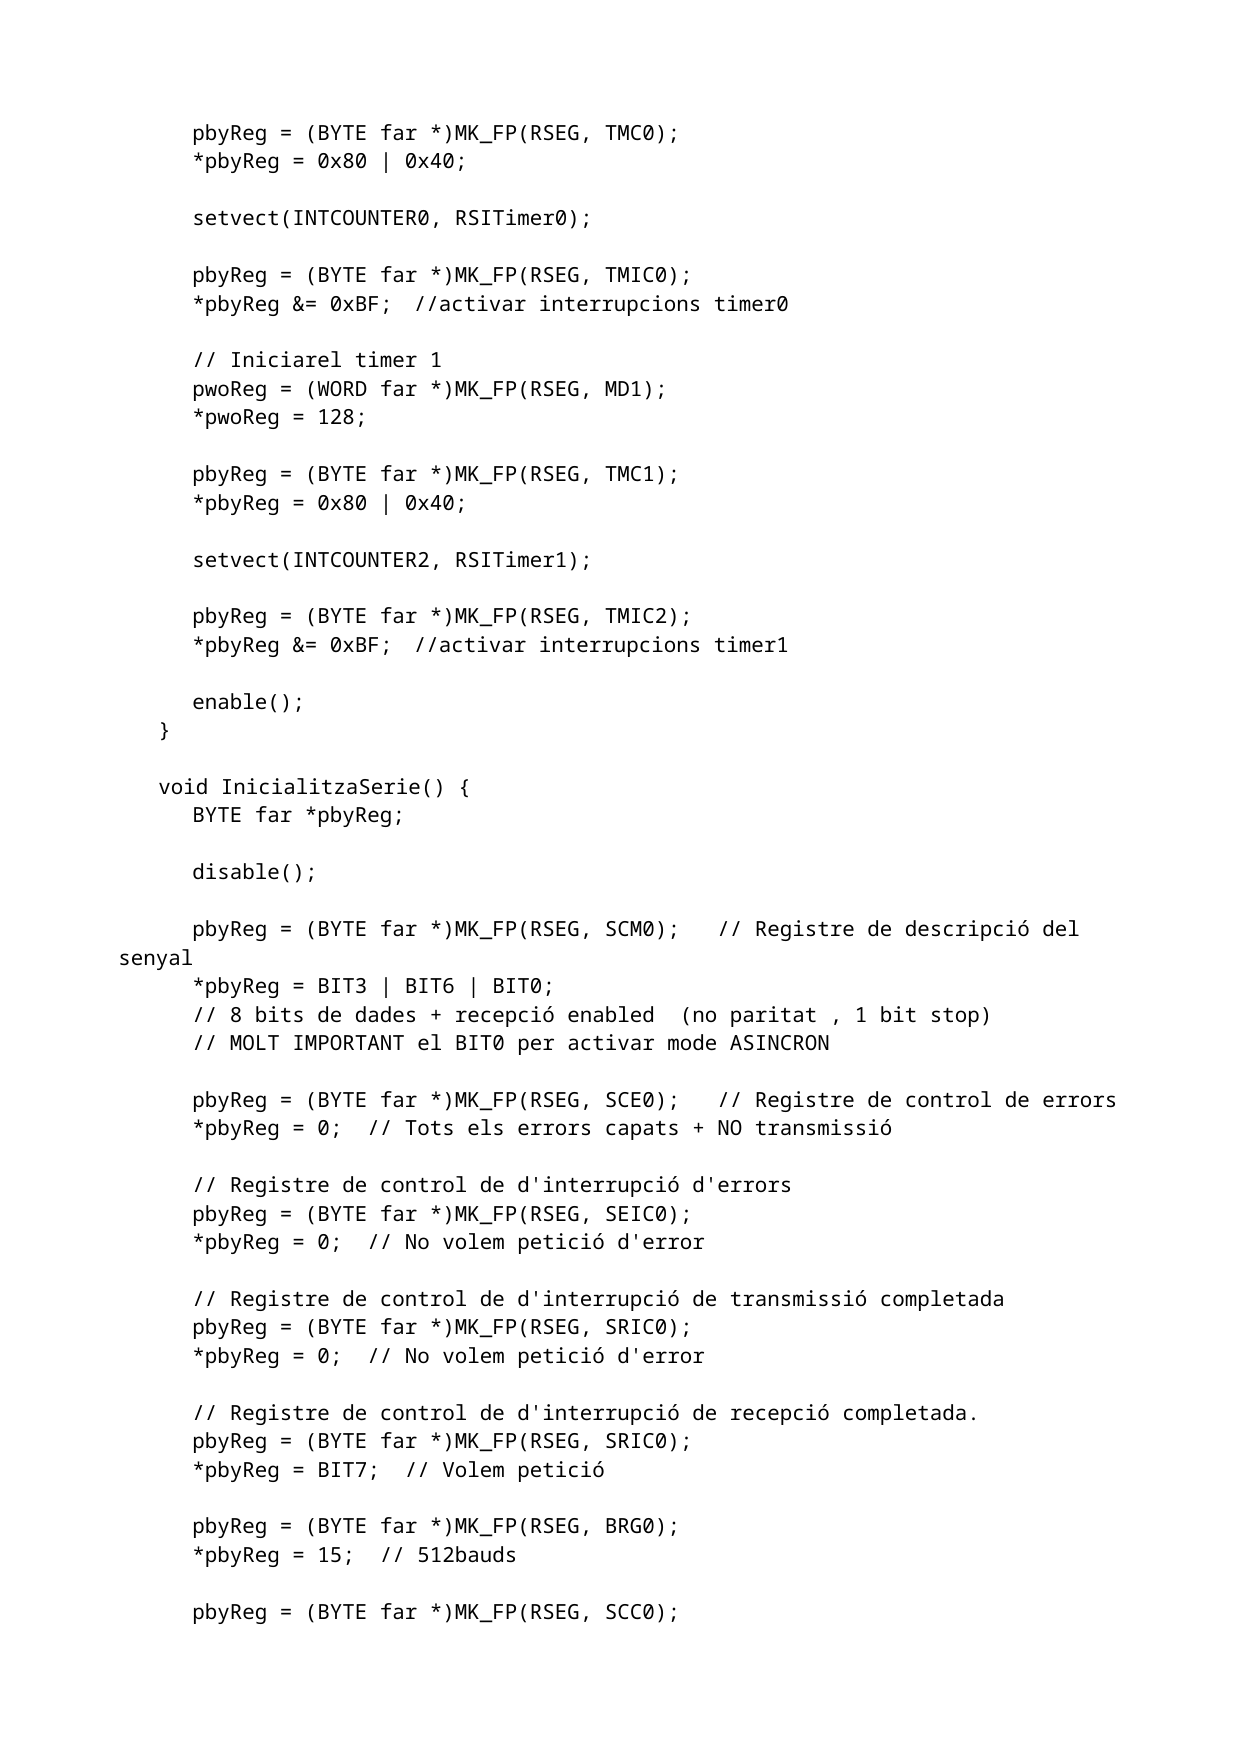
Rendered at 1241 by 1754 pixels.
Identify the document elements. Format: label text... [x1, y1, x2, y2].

text } [118, 715, 1122, 744]
text pbyReg = (BYTE far *)MK_FP(RSEG, SRIC0); [118, 1426, 1122, 1455]
text // Registre de control de d'interrupció d'errors [118, 1170, 1122, 1199]
text enable(); [118, 687, 1122, 715]
text *pbyReg = BIT3 | BIT6 | BIT0; [118, 971, 1122, 1000]
text // 8 bits de dades + recepció enabled (no paritat , 1 bit stop) [118, 1000, 1122, 1028]
text pbyReg = (BYTE far *)MK_FP(RSEG, TMIC2); [118, 602, 1122, 630]
text pbyReg = (BYTE far *)MK_FP(RSEG, SCE0); // Registre de control de errors [118, 1085, 1122, 1113]
text pbyReg = (BYTE far *)MK_FP(RSEG, SRIC0); [118, 1312, 1122, 1341]
text // Registre de control de d'interrupció de transmissió completada [118, 1284, 1122, 1312]
text pwoReg = (WORD far *)MK_FP(RSEG, MD1); [118, 374, 1122, 402]
text *pwoReg = 128; [118, 402, 1122, 431]
text pbyReg = (BYTE far *)MK_FP(RSEG, SCM0); // Registre de descripció del senyal [118, 914, 1122, 971]
text pbyReg = (BYTE far *)MK_FP(RSEG, BRG0); [118, 1512, 1122, 1540]
text BYTE far *pbyReg; [118, 801, 1122, 829]
text *pbyReg = 0x80 | 0x40; [118, 147, 1122, 175]
text void InicialitzaSerie() { [118, 772, 1122, 801]
text *pbyReg = BIT7; // Volem petició [118, 1455, 1122, 1483]
text pbyReg = (BYTE far *)MK_FP(RSEG, TMC0); [118, 118, 1122, 147]
text *pbyReg &= 0xBF; //activar interrupcions timer1 [118, 630, 1122, 658]
text pbyReg = (BYTE far *)MK_FP(RSEG, SEIC0); [118, 1199, 1122, 1227]
text *pbyReg = 0; // No volem petició d'error [118, 1341, 1122, 1369]
text setvect(INTCOUNTER0, RSITimer0); [118, 203, 1122, 232]
text *pbyReg = 0; // No volem petició d'error [118, 1227, 1122, 1256]
text *pbyReg = 15; // 512bauds [118, 1540, 1122, 1568]
text *pbyReg = 0; // Tots els errors capats + NO transmissió [118, 1113, 1122, 1142]
text setvect(INTCOUNTER2, RSITimer1); [118, 545, 1122, 573]
text pbyReg = (BYTE far *)MK_FP(RSEG, TMC1); [118, 459, 1122, 488]
text pbyReg = (BYTE far *)MK_FP(RSEG, TMIC0); [118, 260, 1122, 289]
text *pbyReg = 0x80 | 0x40; [118, 488, 1122, 516]
text // Registre de control de d'interrupció de recepció completada. [118, 1398, 1122, 1426]
text *pbyReg &= 0xBF; //activar interrupcions timer0 [118, 289, 1122, 317]
text // MOLT IMPORTANT el BIT0 per activar mode ASINCRON [118, 1028, 1122, 1057]
text disable(); [118, 857, 1122, 886]
text // Iniciarel timer 1 [118, 346, 1122, 374]
text pbyReg = (BYTE far *)MK_FP(RSEG, SCC0); [118, 1597, 1122, 1625]
